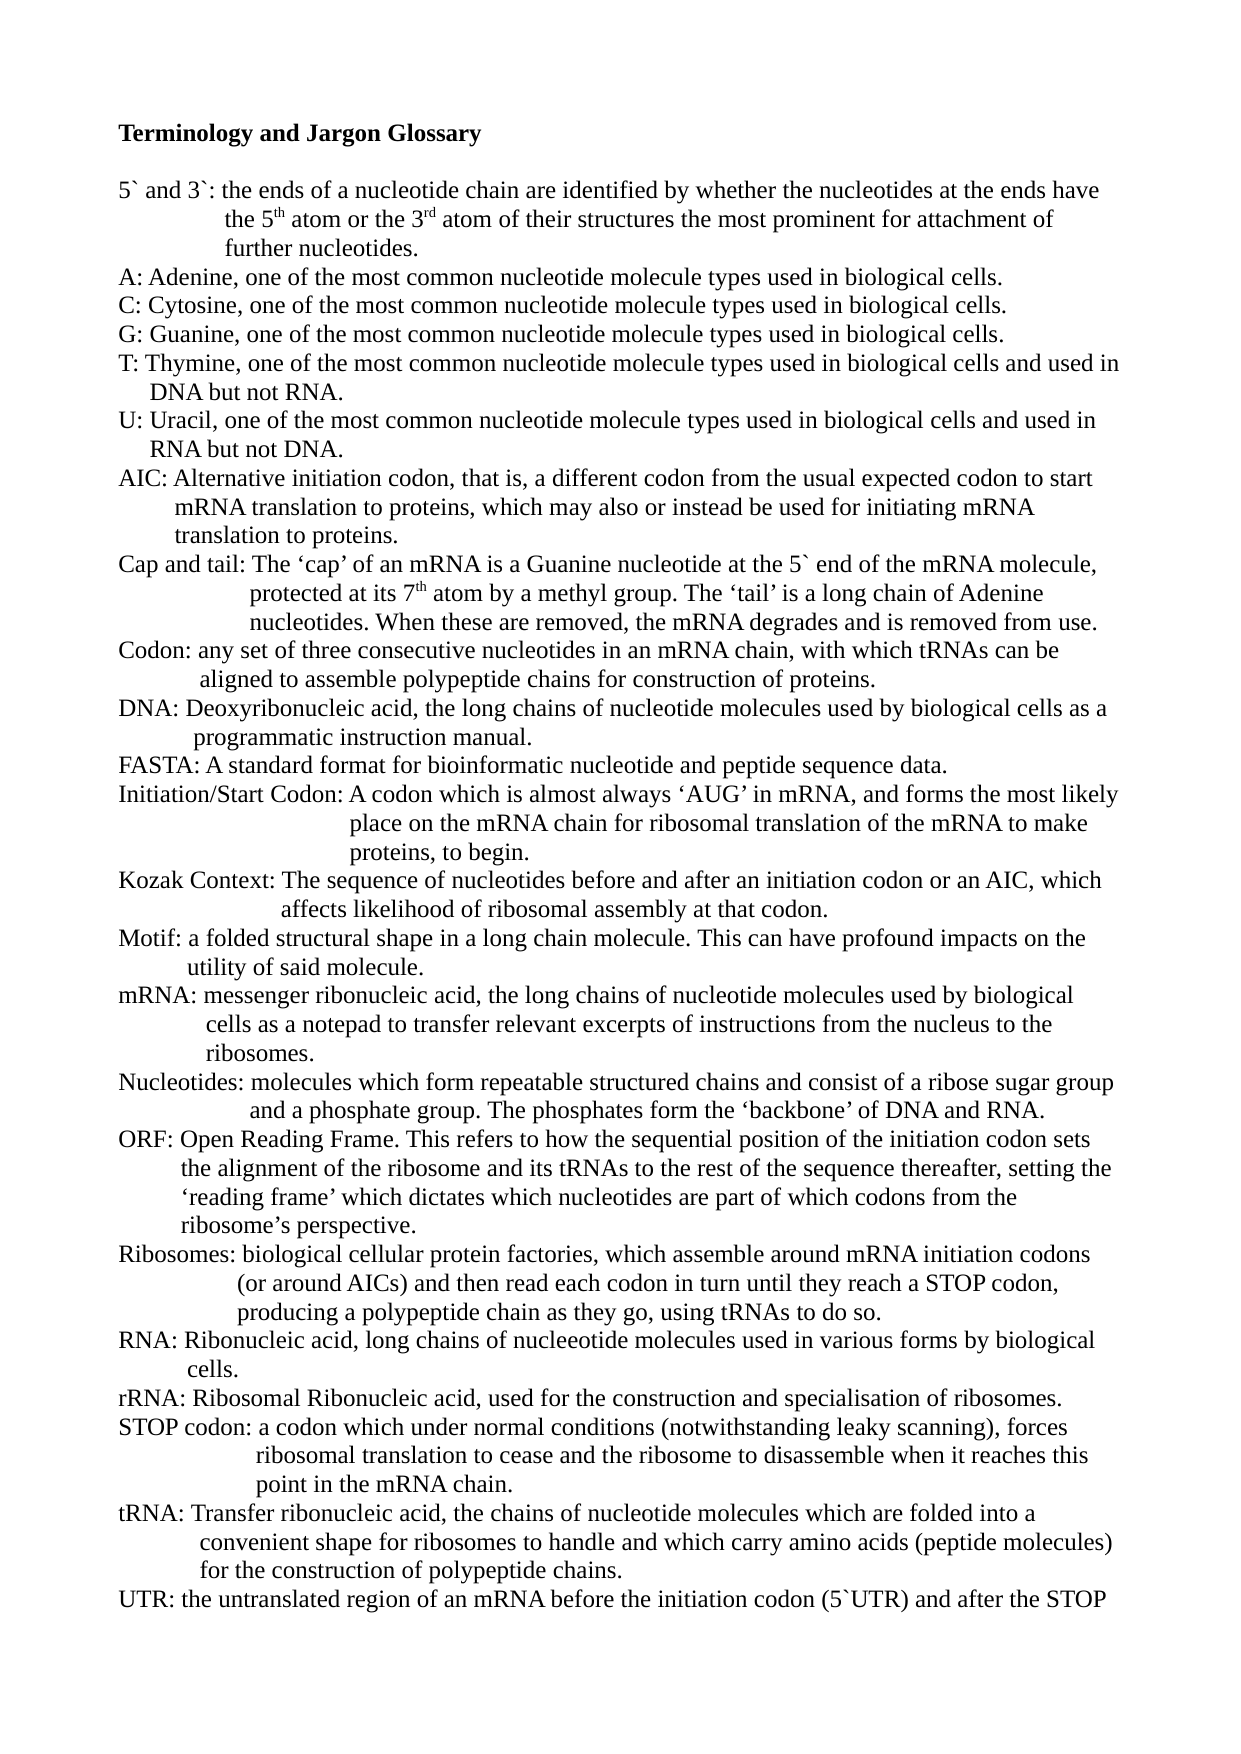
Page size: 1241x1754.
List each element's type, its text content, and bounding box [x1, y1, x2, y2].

text Initiation/Start Codon: A codon which is almost always ‘AUG’ in mRNA, and forms the most likely [118, 779, 1122, 808]
text Terminology and Jargon Glossary [118, 118, 1122, 147]
text 5` and 3`: the ends of a nucleotide chain are identified by whether the nucleotides at the ends have [118, 176, 1122, 204]
text DNA but not RNA. U: Uracil, one of the most common nucleotide molecule types used in biological cells and used in [118, 377, 1122, 434]
text for the construction of polypeptide chains. [118, 1556, 1122, 1584]
text A: Adenine, one of the most common nucleotide molecule types used in biological cells. [118, 262, 1122, 291]
text point in the mRNA chain. tRNA: Transfer ribonucleic acid, the chains of nucleotide molecules which are folded into a [118, 1469, 1122, 1527]
text Cap and tail: The ‘cap’ of an mRNA is a Guanine nucleotide at the 5` end of the mRNA molecule, [118, 549, 1122, 578]
text affects likelihood of ribosomal assembly at that codon. Motif: a folded structural shape in a long chain molecule. This can have profound impacts on the [118, 894, 1122, 952]
text utility of said molecule. [118, 952, 1122, 981]
text ribosomal translation to cease and the ribosome to disassemble when it reaches this [118, 1441, 1122, 1469]
text C: Cytosine, one of the most common nucleotide molecule types used in biological cells. G: Guanine, one of the most common nucleotide molecule types used in biological cells. T: Thymine, one of the most common nucleotide molecule types used in biological cells and used in [118, 291, 1122, 377]
text cells as a notepad to transfer relevant excerpts of instructions from the nucleus to the [118, 1009, 1122, 1038]
text the alignment of the ribosome and its tRNAs to the rest of the sequence thereafter, setting the [118, 1153, 1122, 1182]
text the 5th atom or the 3rd atom of their structures the most prominent for attachment of [118, 204, 1122, 233]
text protected at its 7th atom by a methyl group. The ‘tail’ is a long chain of Adenine [118, 578, 1122, 607]
text ribosomes. [118, 1038, 1122, 1067]
text producing a polypeptide chain as they go, using tRNAs to do so. [118, 1297, 1122, 1326]
text (or around AICs) and then read each codon in turn until they reach a STOP codon, [118, 1268, 1122, 1297]
text nucleotides. When these are removed, the mRNA degrades and is removed from use. [118, 607, 1122, 636]
text convenient shape for ribosomes to handle and which carry amino acids (peptide molecules) [118, 1527, 1122, 1556]
text place on the mRNA chain for ribosomal translation of the mRNA to make [118, 808, 1122, 837]
text translation to proteins. [118, 521, 1122, 549]
text RNA: Ribonucleic acid, long chains of nucleeotide molecules used in various forms by biological [118, 1326, 1122, 1354]
text UTR: the untranslated region of an mRNA before the initiation codon (5`UTR) and after the STOP [118, 1584, 1122, 1613]
text further nucleotides. [118, 233, 1122, 262]
text ‘reading frame’ which dictates which nucleotides are part of which codons from the [118, 1182, 1122, 1211]
text mRNA translation to proteins, which may also or instead be used for initiating mRNA [118, 492, 1122, 521]
text AIC: Alternative initiation codon, that is, a different codon from the usual expected codon to start [118, 463, 1122, 492]
text proteins, to begin. Kozak Context: The sequence of nucleotides before and after an initiation codon or an AIC, which [118, 837, 1122, 894]
text mRNA: messenger ribonucleic acid, the long chains of nucleotide molecules used by biological [118, 981, 1122, 1009]
text programmatic instruction manual. FASTA: A standard format for bioinformatic nucleotide and peptide sequence data. [118, 722, 1122, 779]
text rRNA: Ribosomal Ribonucleic acid, used for the construction and specialisation of ribosomes. [118, 1383, 1122, 1412]
text and a phosphate group. The phosphates form the ‘backbone’ of DNA and RNA. ORF: Open Reading Frame. This refers to how the sequential position of the initiation codon sets [118, 1096, 1122, 1153]
text STOP codon: a codon which under normal conditions (notwithstanding leaky scanning), forces [118, 1412, 1122, 1441]
text Codon: any set of three consecutive nucleotides in an mRNA chain, with which tRNAs can be [118, 636, 1122, 664]
text aligned to assemble polypeptide chains for construction of proteins. DNA: Deoxyribonucleic acid, the long chains of nucleotide molecules used by biological cells as a [118, 664, 1122, 722]
text ribosome’s perspective. [118, 1211, 1122, 1239]
text Nucleotides: molecules which form repeatable structured chains and consist of a ribose sugar group [118, 1067, 1122, 1096]
text Ribosomes: biological cellular protein factories, which assemble around mRNA initiation codons [118, 1239, 1122, 1268]
text cells. [118, 1354, 1122, 1383]
text RNA but not DNA. [118, 434, 1122, 463]
